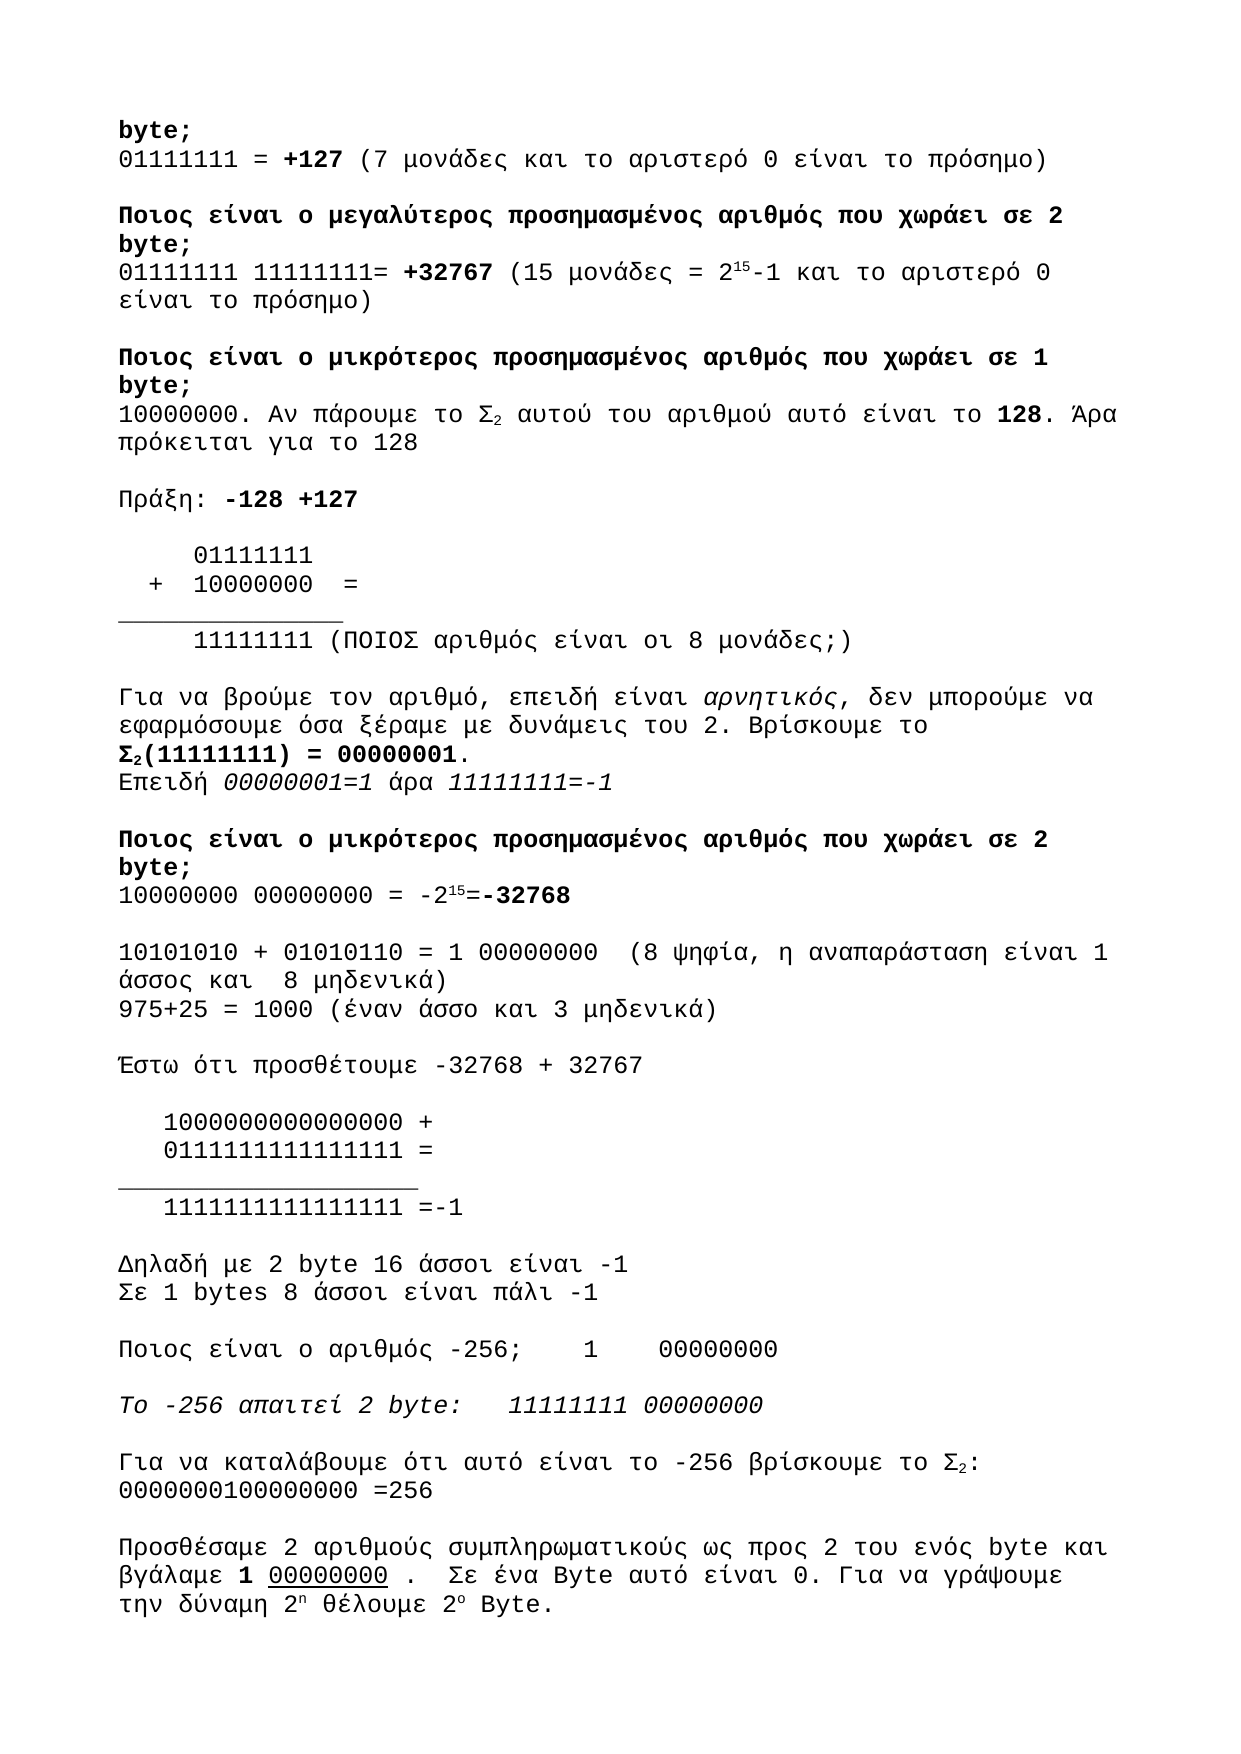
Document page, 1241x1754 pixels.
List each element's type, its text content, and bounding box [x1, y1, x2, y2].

text 0111111111111111 = [118, 1138, 1122, 1166]
text 01111111 = +127 (7 μονάδες και το αριστερό 0 είναι το πρόσημο) [118, 146, 1122, 175]
text Ποιος είναι ο αριθμός -256; 1 00000000 [118, 1336, 1122, 1365]
text byte; [118, 118, 1122, 146]
text Επειδή 00000001=1 άρα 11111111=-1 [118, 770, 1122, 798]
text ____________________ [118, 1166, 1122, 1195]
text 10000000. Αν πάρουμε το Σ2 αυτού του αριθμού αυτό είναι το 128. Άρα πρόκειται για το 128 [118, 401, 1122, 458]
text 10000000 00000000 = -215=-32768 [118, 883, 1122, 911]
text 1111111111111111 =-1 [118, 1195, 1122, 1223]
text Ποιος είναι ο μεγαλύτερος προσημασμένος αριθμός που χωράει σε 2 byte; [118, 203, 1122, 260]
text + 10000000 = [118, 571, 1122, 600]
text 01111111 [118, 543, 1122, 571]
text Ποιος είναι ο μικρότερος προσημασμένος αριθμός που χωράει σε 1 byte; [118, 345, 1122, 401]
text Δηλαδή με 2 byte 16 άσσοι είναι -1 [118, 1251, 1122, 1280]
text Το -256 απαιτεί 2 byte: 11111111 00000000 [118, 1393, 1122, 1421]
text Ποιος είναι ο μικρότερος προσημασμένος αριθμός που χωράει σε 2 byte; [118, 826, 1122, 883]
text Προσθέσαμε 2 αριθμούς συμπληρωματικούς ως προς 2 του ενός byte και βγάλαμε 1 00000000 . Σε ένα Byte αυτό είναι 0. Για να γράψουμε την δύναμη 2n θέλουμε 2ο Byte. [118, 1535, 1122, 1620]
text Σ2(11111111) = 00000001. [118, 741, 1122, 770]
text Για να βρούμε τον αριθμό, επειδή είναι αρνητικός, δεν μπορούμε να εφαρμόσουμε όσα ξέραμε με δυνάμεις του 2. Βρίσκουμε το [118, 685, 1122, 741]
text 10101010 + 01010110 = 1 00000000 (8 ψηφία, η αναπαράσταση είναι 1 άσσος και 8 μηδενικά) [118, 940, 1122, 996]
text Για να καταλάβουμε ότι αυτό είναι το -256 βρίσκουμε το Σ2: 0000000100000000 =256 [118, 1450, 1122, 1506]
text 1000000000000000 + [118, 1110, 1122, 1138]
text 01111111 11111111= +32767 (15 μονάδες = 215-1 και το αριστερό 0 είναι το πρόσημο) [118, 260, 1122, 316]
text 11111111 (ΠΟΙΟΣ αριθμός είναι οι 8 μονάδες;) [118, 628, 1122, 656]
text Έστω ότι προσθέτουμε -32768 + 32767 [118, 1053, 1122, 1081]
text Σε 1 bytes 8 άσσοι είναι πάλι -1 [118, 1280, 1122, 1308]
text 975+25 = 1000 (έναν άσσο και 3 μηδενικά) [118, 996, 1122, 1025]
text _______________ [118, 600, 1122, 628]
text Πράξη: -128 +127 [118, 486, 1122, 515]
